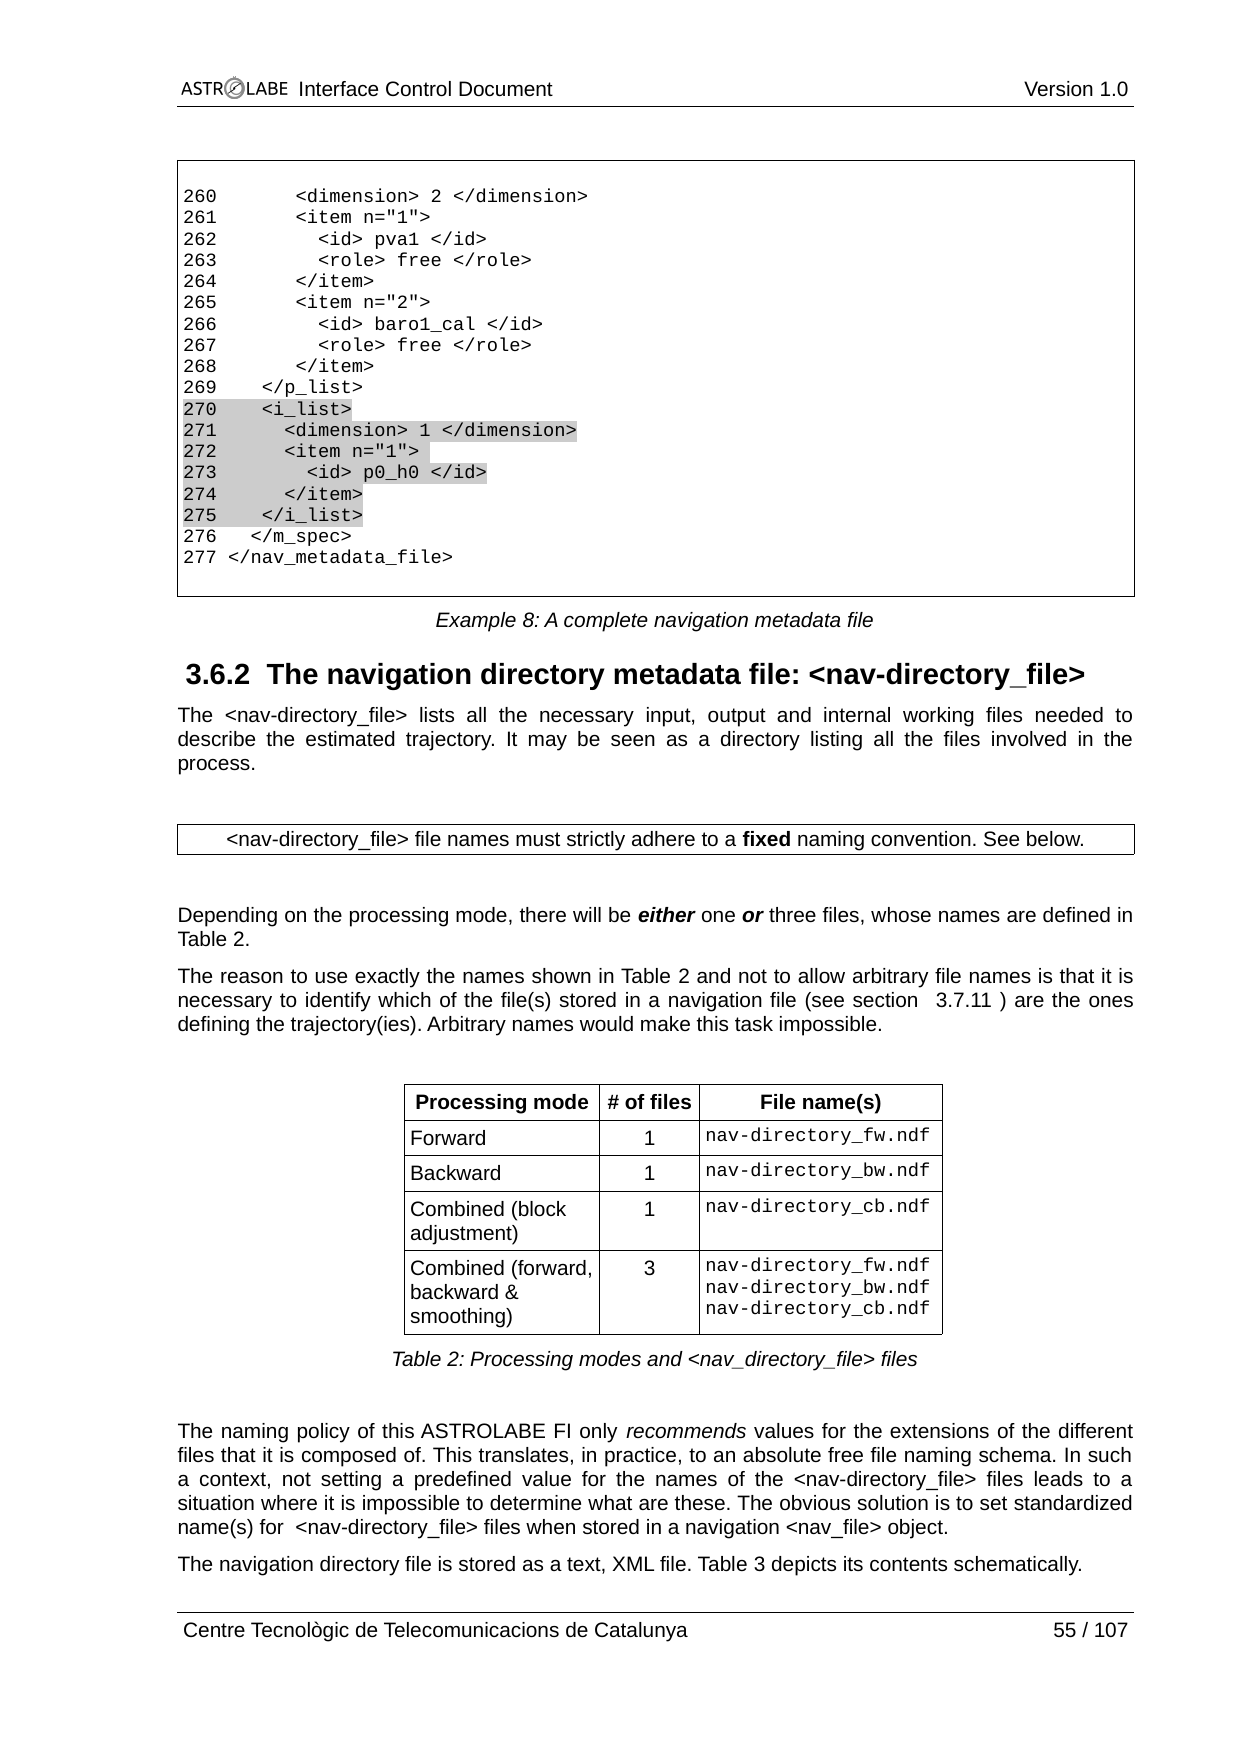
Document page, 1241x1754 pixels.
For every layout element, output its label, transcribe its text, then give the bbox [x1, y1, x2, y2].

table_header # of files [600, 1085, 699, 1120]
text Depending on the processing mode, there will be either one or three files, whose names are defined in Table 2. [177, 903, 1134, 951]
table_cell Backward [405, 1156, 599, 1191]
picture [181, 76, 288, 99]
table_cell Forward [405, 1121, 599, 1155]
text The navigation directory file is stored as a text, XML file. Table 3 depicts its contents schematically. [177, 1552, 1134, 1576]
text Example 8: A complete navigation metadata file [177, 608, 1134, 632]
table_cell nav-directory_cb.ndf [700, 1192, 942, 1250]
table_cell nav-directory_bw.ndf [700, 1156, 942, 1191]
table_cell 1 [600, 1156, 699, 1191]
table_header Processing mode [405, 1085, 599, 1120]
text <nav-directory_file> file names must strictly adhere to a fixed naming convention. See below. [178, 825, 1134, 854]
table_cell 1 [600, 1121, 699, 1155]
subtitle The navigation directory metadata file: <nav-directory_file> [177, 657, 1134, 691]
table_cell Combined (block adjustment) [405, 1192, 599, 1250]
text The naming policy of this ASTROLABE FI only recommends values for the extensions of the different files that it is composed of. This translates, in practice, to an absolute free file naming schema. In such a context, not setting a predefined value for the names of the <nav-directory_file> files leads to a situation where it is impossible to determine what are these. The obvious solution is to set standardized name(s) for <nav-directory_file> files when stored in a navigation <nav_file> object. [177, 1419, 1134, 1539]
table_cell Combined (forward, backward & smoothing) [405, 1251, 599, 1334]
table_cell 3 [600, 1251, 699, 1334]
table_cell 1 [600, 1192, 699, 1250]
table_cell nav-directory_fw.ndf nav-directory_bw.ndf nav-directory_cb.ndf [700, 1251, 942, 1334]
text Table 2: Processing modes and <nav_directory_file> files [177, 1346, 1134, 1370]
text The reason to use exactly the names shown in Table 2 and not to allow arbitrary file names is that it is necessary to identify which of the file(s) stored in a navigation file (see section 3.7.11) are the ones defining the trajectory(ies). Arbitrary names would make this task impossible. [177, 963, 1134, 1035]
table_header 260 <dimension> 2 </dimension> 261 <item n="1"> 262 <id> pva1 </id> 263 <role> free </role> 264 </item> 265 <item n="2"> 266 <id> baro1_cal </id> 267 <role> free </role> 268 </item> 269 </p_list> 270 <i_list> 271 <dimension> 1 </dimension> 272 <item n="1"> 273 <id> p0_h0 </id> 274 </item> 275 </i_list> 276 </m_spec> 277 </nav_metadata_file> [178, 161, 1134, 596]
table_header File name(s) [700, 1085, 942, 1120]
text The <nav-directory_file> lists all the necessary input, output and internal working files needed to describe the estimated trajectory. It may be seen as a directory listing all the files involved in the process. [177, 703, 1134, 775]
table_cell nav-directory_fw.ndf [700, 1121, 942, 1155]
